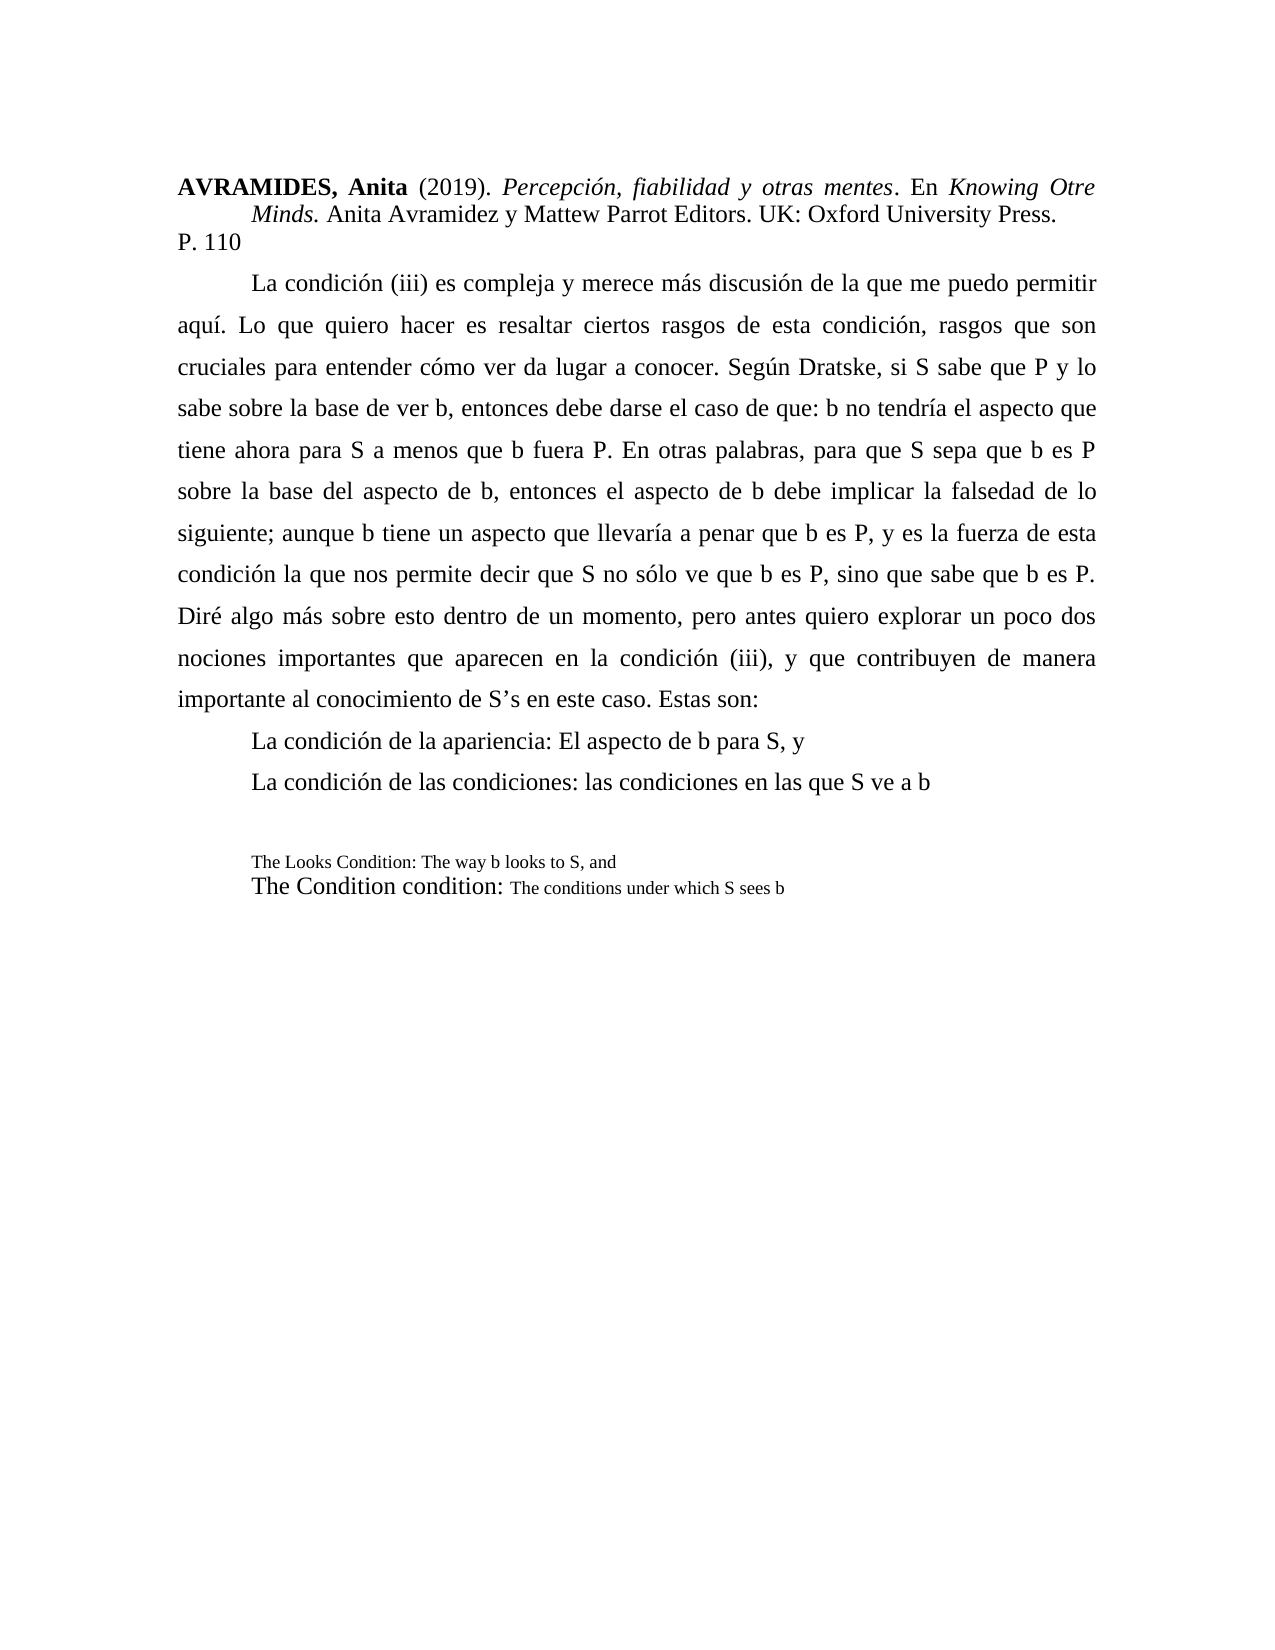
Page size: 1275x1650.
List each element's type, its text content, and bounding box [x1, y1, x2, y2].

text The Looks Condition: The way b looks to S, and [177, 851, 1098, 872]
text La condición de la apariencia: El aspecto de b para S, y [177, 727, 1098, 754]
text La condición (iii) es compleja y merece más discusión de la que me puedo permitir aquí. Lo que quiero hacer es resaltar ciertos rasgos de esta condición, rasgos que son cruciales para entender cómo ver da lugar a conocer. Según Dratske, si S sabe que P y lo sabe sobre la base de ver b, entonces debe darse el caso de que: b no tendría el aspecto que tiene ahora para S a menos que b fuera P. En otras palabras, para que S sepa que b es P sobre la base del aspecto de b, entonces el aspecto de b debe implicar la falsedad de lo siguiente; aunque b tiene un aspecto que llevaría a penar que b es P, y es la fuerza de esta condición la que nos permite decir que S no sólo ve que b es P, sino que sabe que b es P. Diré algo más sobre esto dentro de un momento, pero antes quiero explorar un poco dos nociones importantes que aparecen en la condición (iii), y que contribuyen de manera importante al conocimiento de S’s en este caso. Estas son: [177, 269, 1098, 713]
text AVRAMIDES, Anita (2019). Percepción, fiabilidad y otras mentes. En Knowing Otre Minds. Anita Avramidez y Mattew Parrot Editors. UK: Oxford University Press. [177, 173, 1098, 228]
text The Condition condition: The conditions under which S sees b [177, 872, 1098, 900]
text P. 110 [177, 228, 1098, 256]
text La condición de las condiciones: las condiciones en las que S ve a b [177, 768, 1098, 796]
